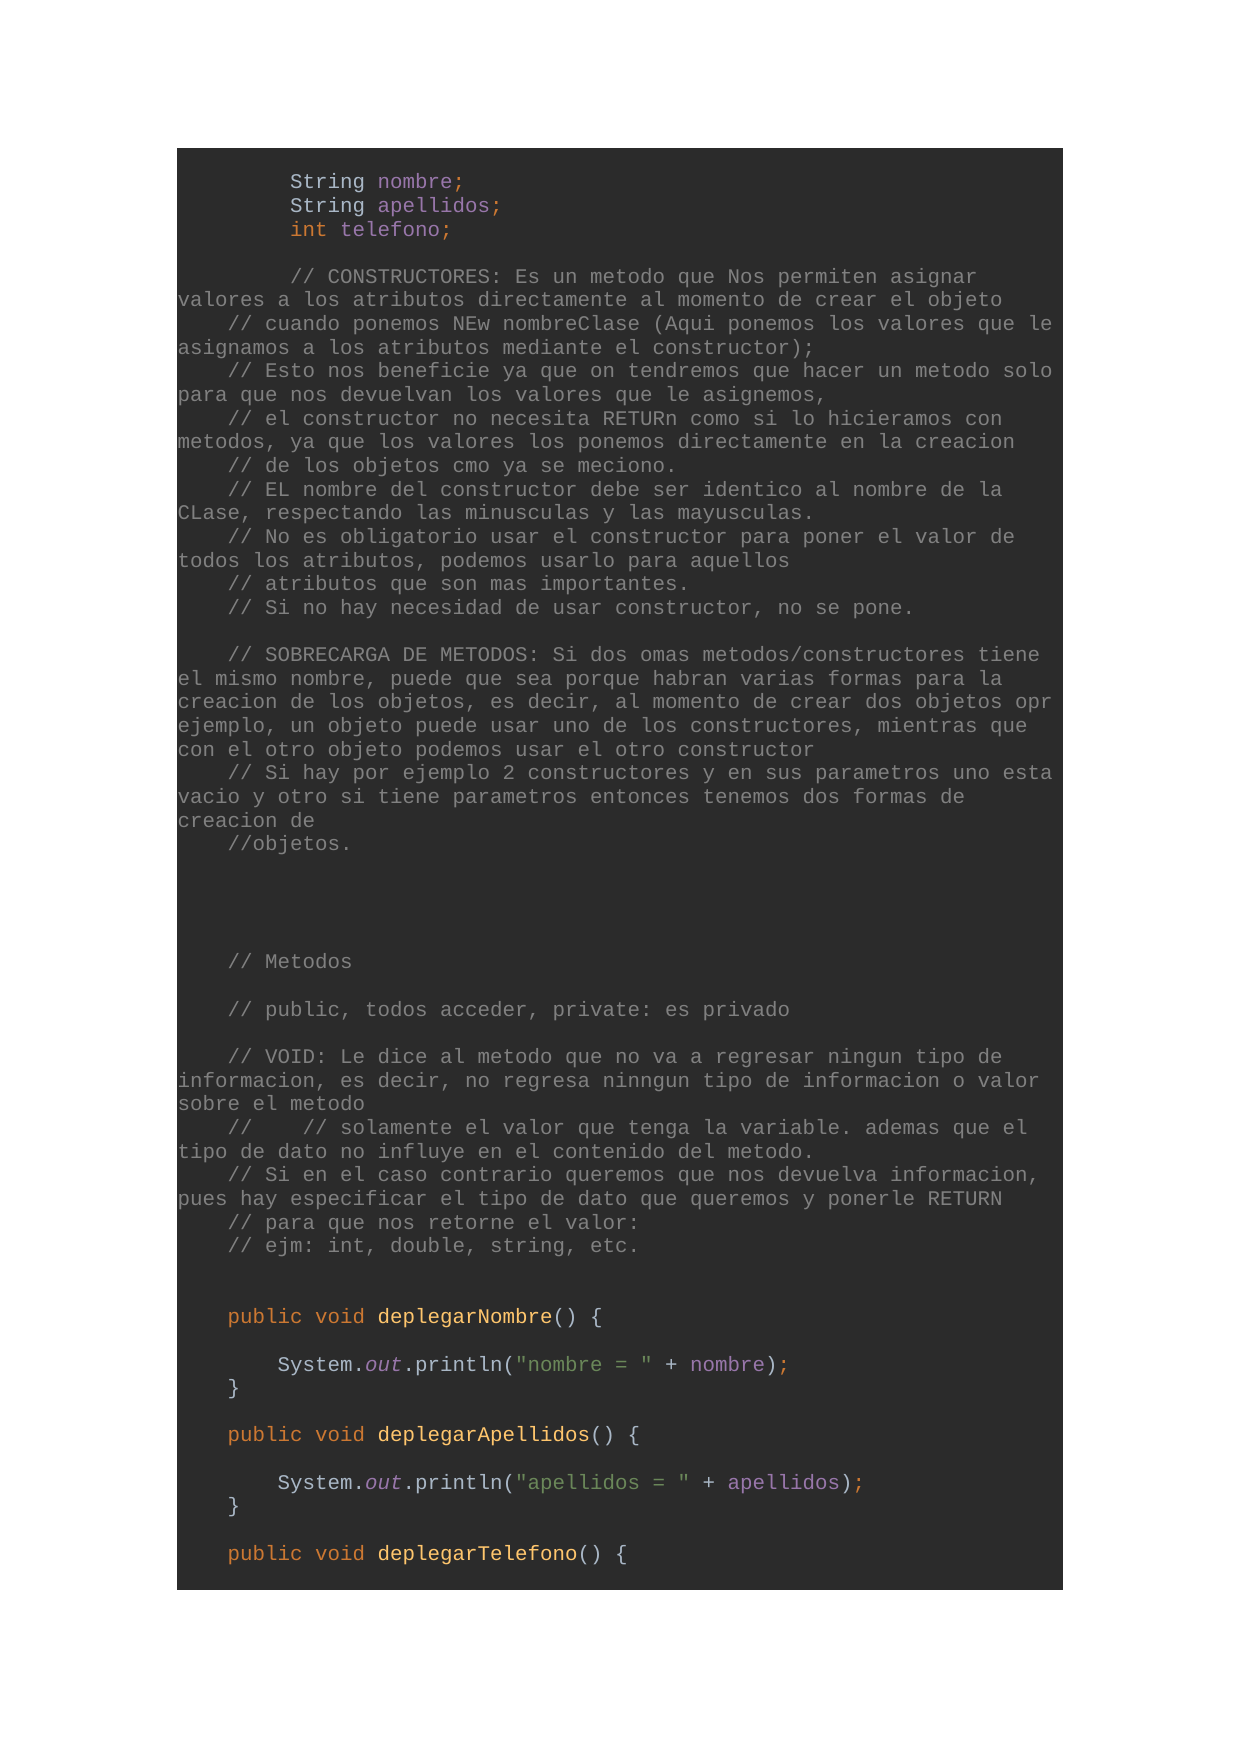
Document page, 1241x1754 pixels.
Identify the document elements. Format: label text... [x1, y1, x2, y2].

text String nombre; String apellidos; int telefono; // CONSTRUCTORES: Es un metodo que Nos permiten asignar valores a los atributos directamente al momento de crear el objeto // cuando ponemos NEw nombreClase (Aqui ponemos los valores que le asignamos a los atributos mediante el constructor); // Esto nos beneficie ya que on tendremos que hacer un metodo solo para que nos devuelvan los valores que le asignemos, // el constructor no necesita RETURn como si lo hicieramos con metodos, ya que los valores los ponemos directamente en la creacion // de los objetos cmo ya se meciono. // EL nombre del constructor debe ser identico al nombre de la CLase, respectando las minusculas y las mayusculas. // No es obligatorio usar el constructor para poner el valor de todos los atributos, podemos usarlo para aquellos // atributos que son mas importantes. // Si no hay necesidad de usar constructor, no se pone. // SOBRECARGA DE METODOS: Si dos omas metodos/constructores tiene el mismo nombre, puede que sea porque habran varias formas para la creacion de los objetos, es decir, al momento de crear dos objetos opr ejemplo, un objeto puede usar uno de los constructores, mientras que con el otro objeto podemos usar el otro constructor // Si hay por ejemplo 2 constructores y en sus parametros uno esta vacio y otro si tiene parametros entonces tenemos dos formas de creacion de //objetos. // Metodos // public, todos acceder, private: es privado // VOID: Le dice al metodo que no va a regresar ningun tipo de informacion, es decir, no regresa ninngun tipo de informacion o valor sobre el metodo // // solamente el valor que tenga la variable. ademas que el tipo de dato no influye en el contenido del metodo. // Si en el caso contrario queremos que nos devuelva informacion, pues hay especificar el tipo de dato que queremos y ponerle RETURN // para que nos retorne el valor: // ejm: int, double, string, etc. public void deplegarNombre() { System.out.println("nombre = " + nombre); } public void deplegarApellidos() { System.out.println("apellidos = " + apellidos); } public void deplegarTelefono() { [177, 148, 1063, 1590]
